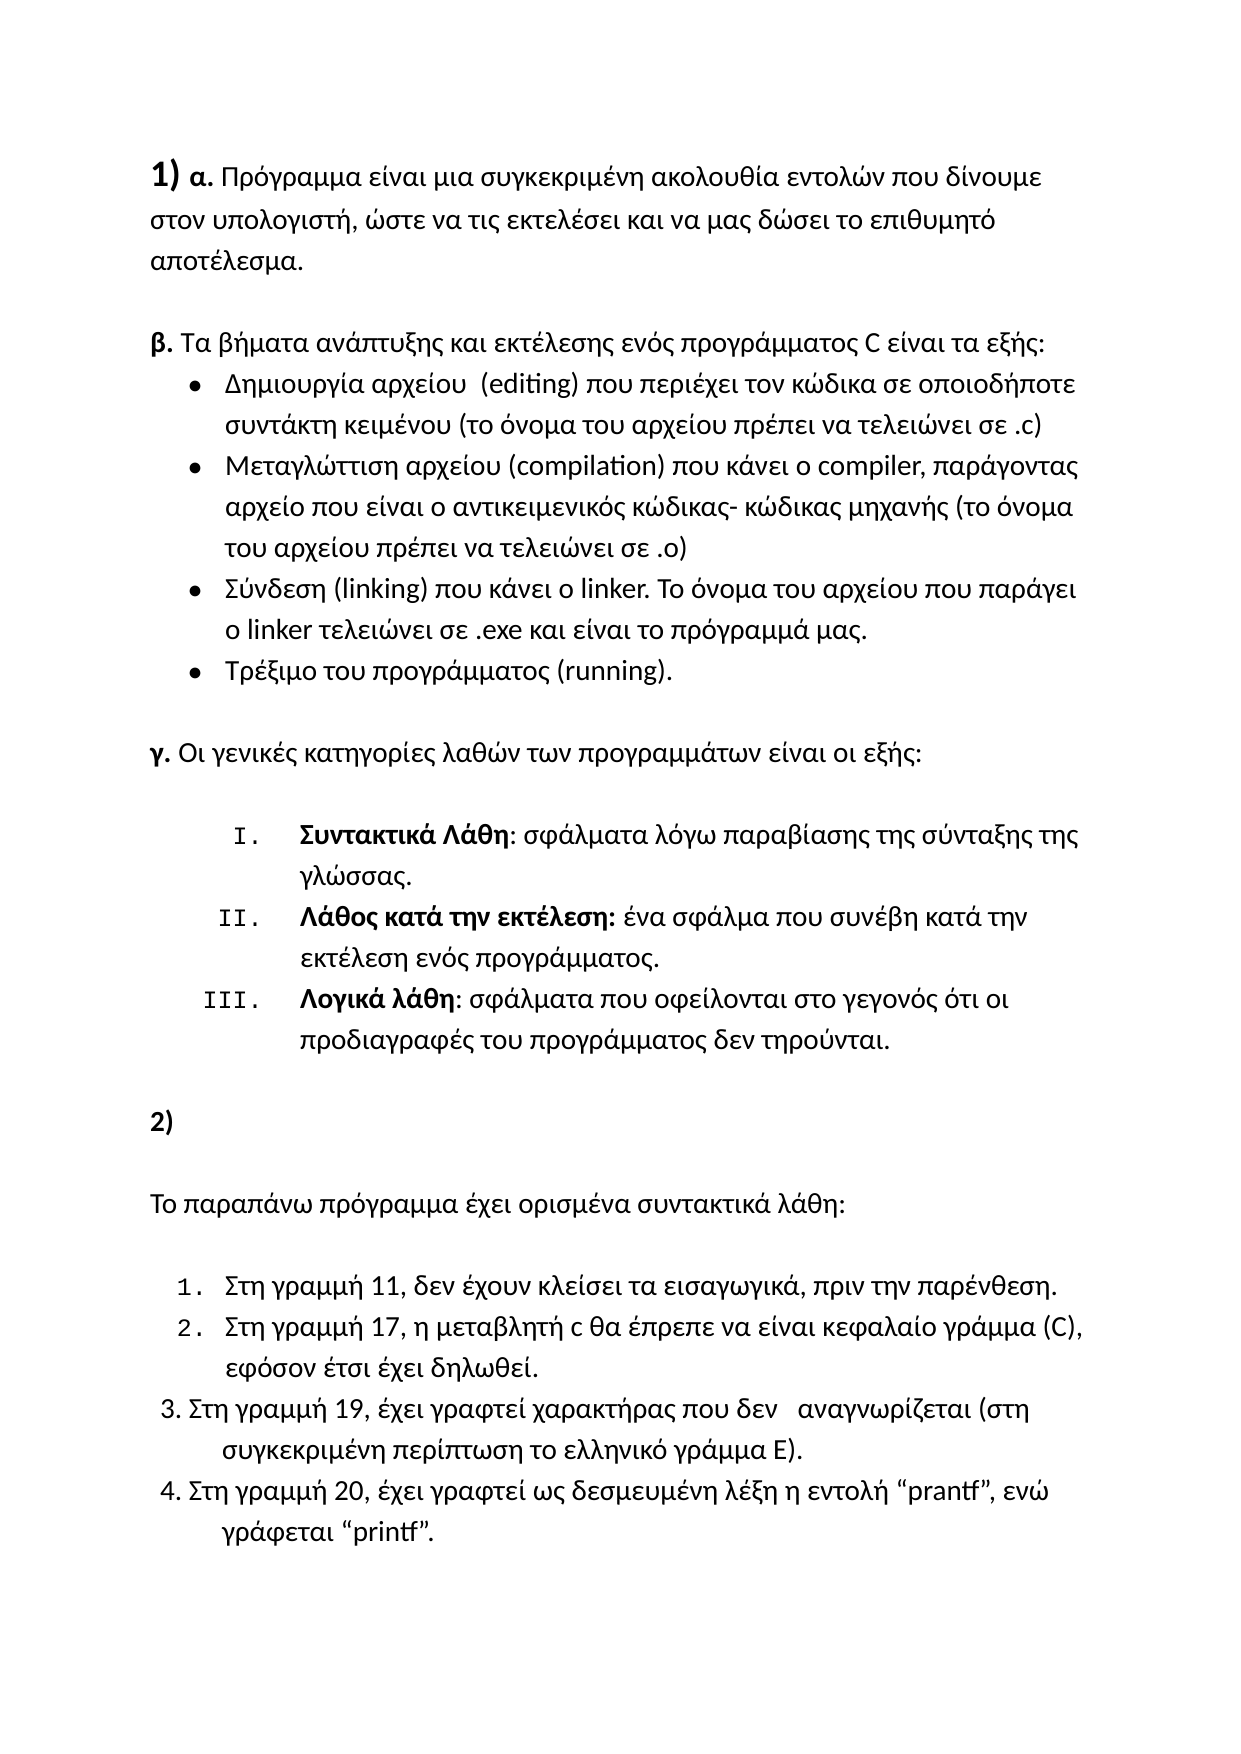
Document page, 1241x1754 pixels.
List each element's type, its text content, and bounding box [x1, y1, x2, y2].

text 2) [150, 1103, 1090, 1180]
list Τρέξιμο του προγράμματος (running). [187, 652, 1090, 688]
list Στη γραμμή 17, η μεταβλητή c θα έπρεπε να είναι κεφαλαίο γράμμα (C), εφόσον έτσι έχει δηλωθεί. [177, 1308, 1090, 1385]
list Σύνδεση (linking) που κάνει ο linker. Το όνομα του αρχείου που παράγει ο linker τελειώνει σε .exe και είναι το πρόγραμμά μας. [187, 570, 1090, 647]
text 4. Στη γραμμή 20, έχει γραφτεί ως δεσμευμένη λέξη η εντολή “prantf”, ενώ γράφεται “printf”. [147, 1472, 1090, 1549]
list Στη γραμμή 11, δεν έχουν κλείσει τα εισαγωγικά, πριν την παρένθεση. [177, 1267, 1090, 1303]
text 1) α. Πρόγραμμα είναι μια συγκεκριμένη ακολουθία εντολών που δίνουμε στον υπολογιστή, ώστε να τις εκτελέσει και να μας δώσει το επιθυμητό αποτέλεσμα. [150, 150, 1090, 278]
text Το παραπάνω πρόγραμμα έχει ορισμένα συντακτικά λάθη: [150, 1185, 1090, 1221]
list Μεταγλώττιση αρχείου (compilation) που κάνει ο compiler, παράγοντας αρχείο που είναι ο αντικειμενικός κώδικας- κώδικας μηχανής (το όνομα του αρχείου πρέπει να τελειώνει σε .o) [187, 447, 1090, 565]
list Συντακτικά Λάθη: σφάλματα λόγω παραβίασης της σύνταξης της γλώσσας. [262, 816, 1090, 893]
text 3. Στη γραμμή 19, έχει γραφτεί χαρακτήρας που δεν αναγνωρίζεται (στη συγκεκριμένη περίπτωση το ελληνικό γράμμα Ε). [147, 1390, 1090, 1467]
text β. Τα βήματα ανάπτυξης και εκτέλεσης ενός προγράμματος C είναι τα εξής: [150, 324, 1090, 359]
list Λογικά λάθη: σφάλματα που οφείλονται στο γεγονός ότι οι προδιαγραφές του προγράμματος δεν τηρούνται. [262, 980, 1090, 1057]
list Δημιουργία αρχείου (editing) που περιέχει τον κώδικα σε οποιοδήποτε συντάκτη κειμένου (το όνομα του αρχείου πρέπει να τελειώνει σε .c) [187, 365, 1090, 442]
list Λάθος κατά την εκτέλεση: ένα σφάλμα που συνέβη κατά την εκτέλεση ενός προγράμματος. [262, 898, 1090, 975]
text γ. Οι γενικές κατηγορίες λαθών των προγραμμάτων είναι οι εξής: [150, 734, 1090, 770]
